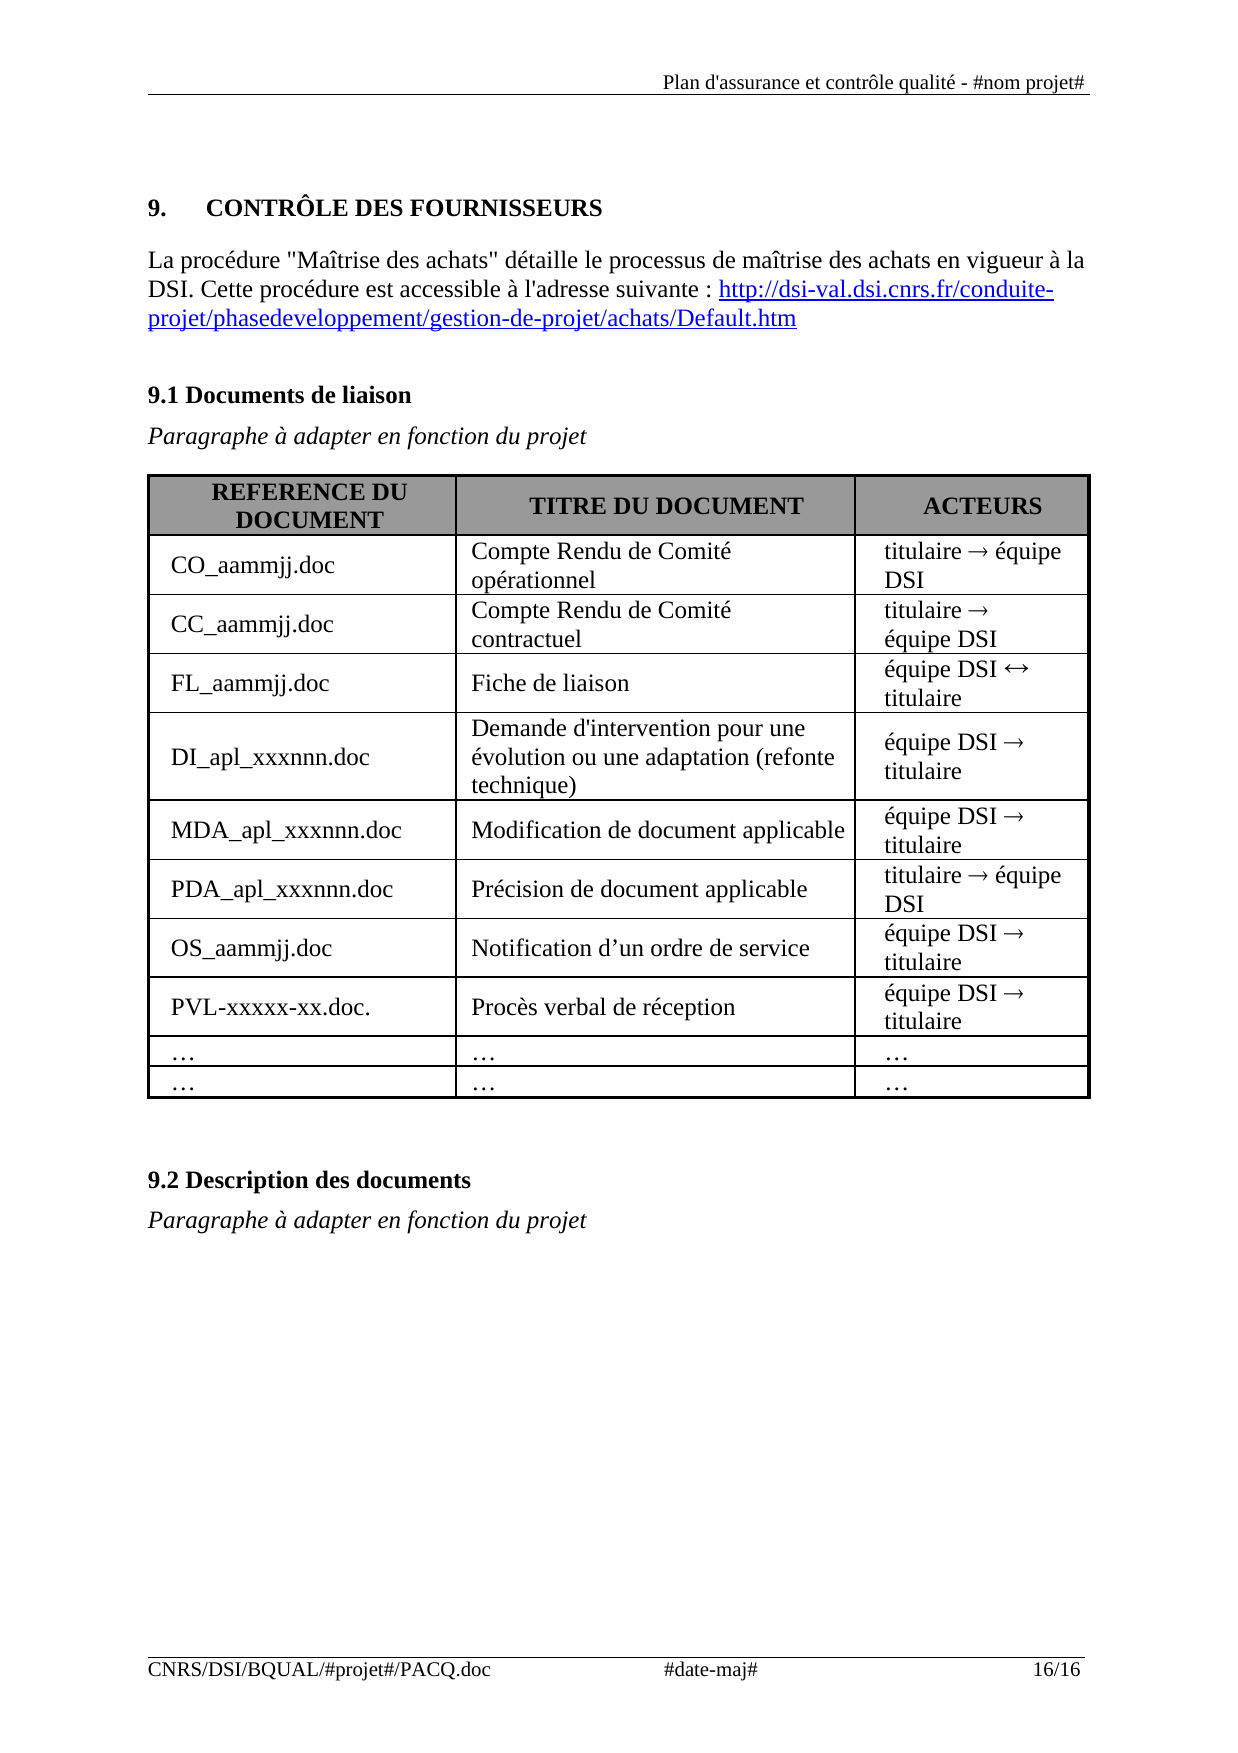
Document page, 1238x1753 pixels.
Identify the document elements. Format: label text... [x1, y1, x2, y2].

table_cell … [856, 1067, 1087, 1096]
table_cell équipe DSI  titulaire [856, 919, 1087, 976]
table_cell … [856, 1037, 1087, 1065]
text Paragraphe à adapter en fonction du projet [148, 421, 1090, 450]
table_cell Précision de document applicable [457, 860, 854, 917]
table_cell … [150, 1067, 455, 1096]
table_cell Procès verbal de réception [457, 978, 854, 1035]
table_header TITRE DU DOCUMENT [457, 477, 854, 534]
subtitle Contrôle des fournisseurs [148, 198, 1090, 221]
table_cell Modification de document applicable [457, 801, 854, 858]
table_cell équipe DSI  titulaire [856, 654, 1087, 712]
table_cell FL_aammjj.doc [150, 654, 455, 712]
table_cell équipe DSI  titulaire [856, 978, 1087, 1035]
table_cell PDA_apl_xxxnnn.doc [150, 860, 455, 917]
table_cell … [150, 1037, 455, 1065]
table_cell équipe DSI  titulaire [856, 801, 1087, 858]
table_cell titulaire  équipe DSI [856, 536, 1087, 593]
table_cell Fiche de liaison [457, 654, 854, 712]
table_cell OS_aammjj.doc [150, 919, 455, 976]
table_cell Compte Rendu de Comité contractuel [457, 595, 854, 652]
table_cell … [457, 1037, 854, 1065]
table_cell PVL-xxxxx-xx.doc. [150, 978, 455, 1035]
table_header REFERENCE DU DOCUMENT [150, 477, 455, 534]
table_cell équipe DSI  titulaire [856, 713, 1087, 799]
text La procédure "Maîtrise des achats" détaille le processus de maîtrise des achats en vigueur à la DSI. Cette procédure est accessible à l'adresse suivante : http://dsi-val.dsi.cnrs.fr/conduite-projet/phasedeveloppement/gestion-de-projet/achats/Default.htm [148, 246, 1090, 332]
table_cell Demande d'intervention pour une évolution ou une adaptation (refonte technique) [457, 713, 854, 799]
table_header ACTEURS [856, 477, 1087, 534]
table_cell DI_apl_xxxnnn.doc [150, 713, 455, 799]
table_cell titulaire  équipe DSI [856, 860, 1087, 917]
table_cell CO_aammjj.doc [150, 536, 455, 593]
subtitle 9.2 Description des documents [148, 1170, 1090, 1193]
table_cell MDA_apl_xxxnnn.doc [150, 801, 455, 858]
subtitle 9.1 Documents de liaison [148, 386, 1090, 408]
text Paragraphe à adapter en fonction du projet [148, 1205, 1090, 1234]
table_cell Compte Rendu de Comité opérationnel [457, 536, 854, 593]
table_cell titulaire  équipe DSI [856, 595, 1087, 652]
table_cell … [457, 1067, 854, 1096]
table_cell Notification d’un ordre de service [457, 919, 854, 976]
table_cell CC_aammjj.doc [150, 595, 455, 652]
